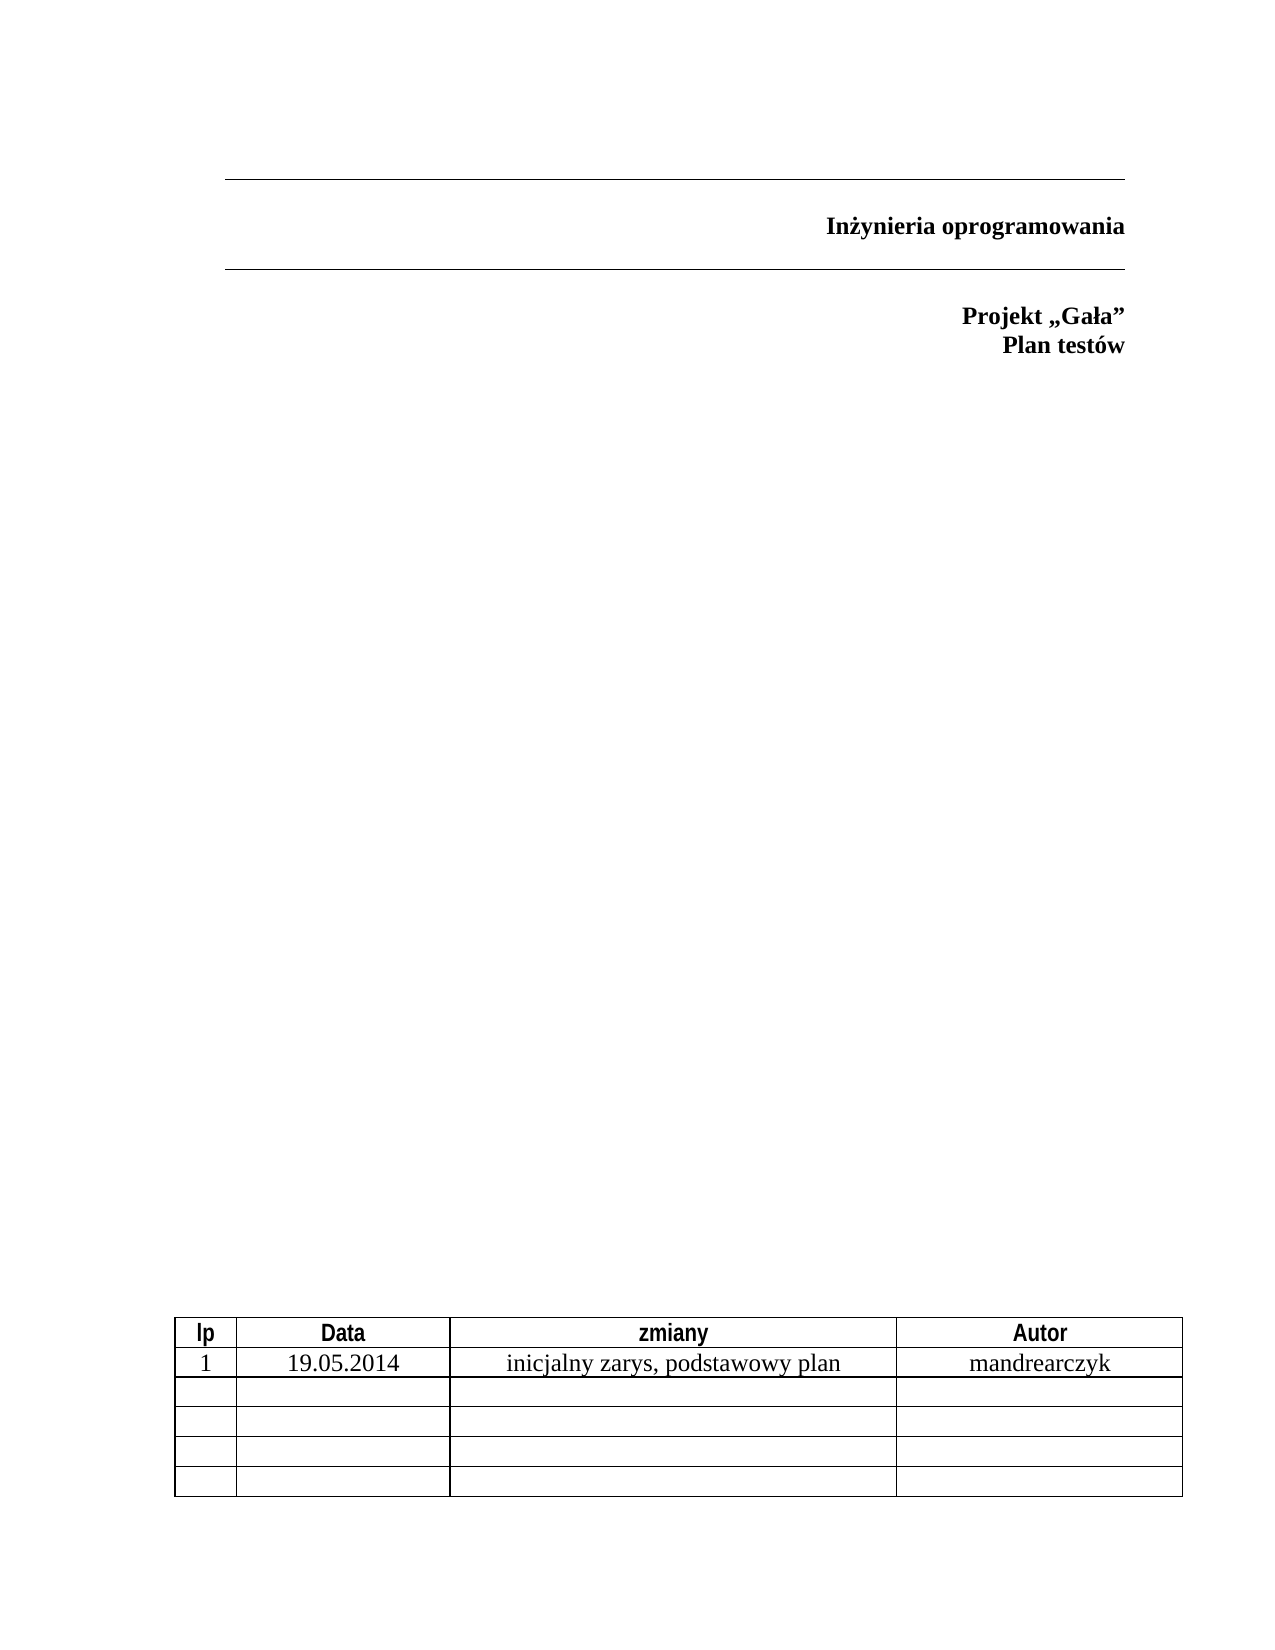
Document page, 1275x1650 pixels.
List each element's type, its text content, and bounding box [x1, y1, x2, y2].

table_cell 1 [176, 1348, 236, 1376]
table_cell [897, 1378, 1182, 1406]
table_cell [451, 1467, 896, 1496]
table_cell [176, 1407, 236, 1436]
table_header zmiany [451, 1318, 896, 1347]
table_header Autor [897, 1318, 1182, 1347]
text Projekt „Gała” [225, 301, 1125, 330]
table_cell [176, 1378, 236, 1406]
table_cell [451, 1437, 896, 1466]
text Inżynieria oprogramowania [225, 211, 1125, 240]
table_cell [237, 1467, 449, 1496]
table_cell 19.05.2014 [237, 1348, 449, 1376]
table_cell [176, 1437, 236, 1466]
table_cell [897, 1437, 1182, 1466]
table_cell [176, 1467, 236, 1496]
table_cell [897, 1467, 1182, 1496]
table_header lp [176, 1318, 236, 1347]
table_header Data [237, 1318, 449, 1347]
table_cell mandrearczyk [897, 1348, 1182, 1376]
table_cell [237, 1407, 449, 1436]
table_cell inicjalny zarys, podstawowy plan [451, 1348, 896, 1376]
text Plan testów [225, 330, 1125, 358]
table_cell [451, 1407, 896, 1436]
table_cell [897, 1407, 1182, 1436]
table_cell [451, 1378, 896, 1406]
table_cell [237, 1437, 449, 1466]
table_cell [237, 1378, 449, 1406]
